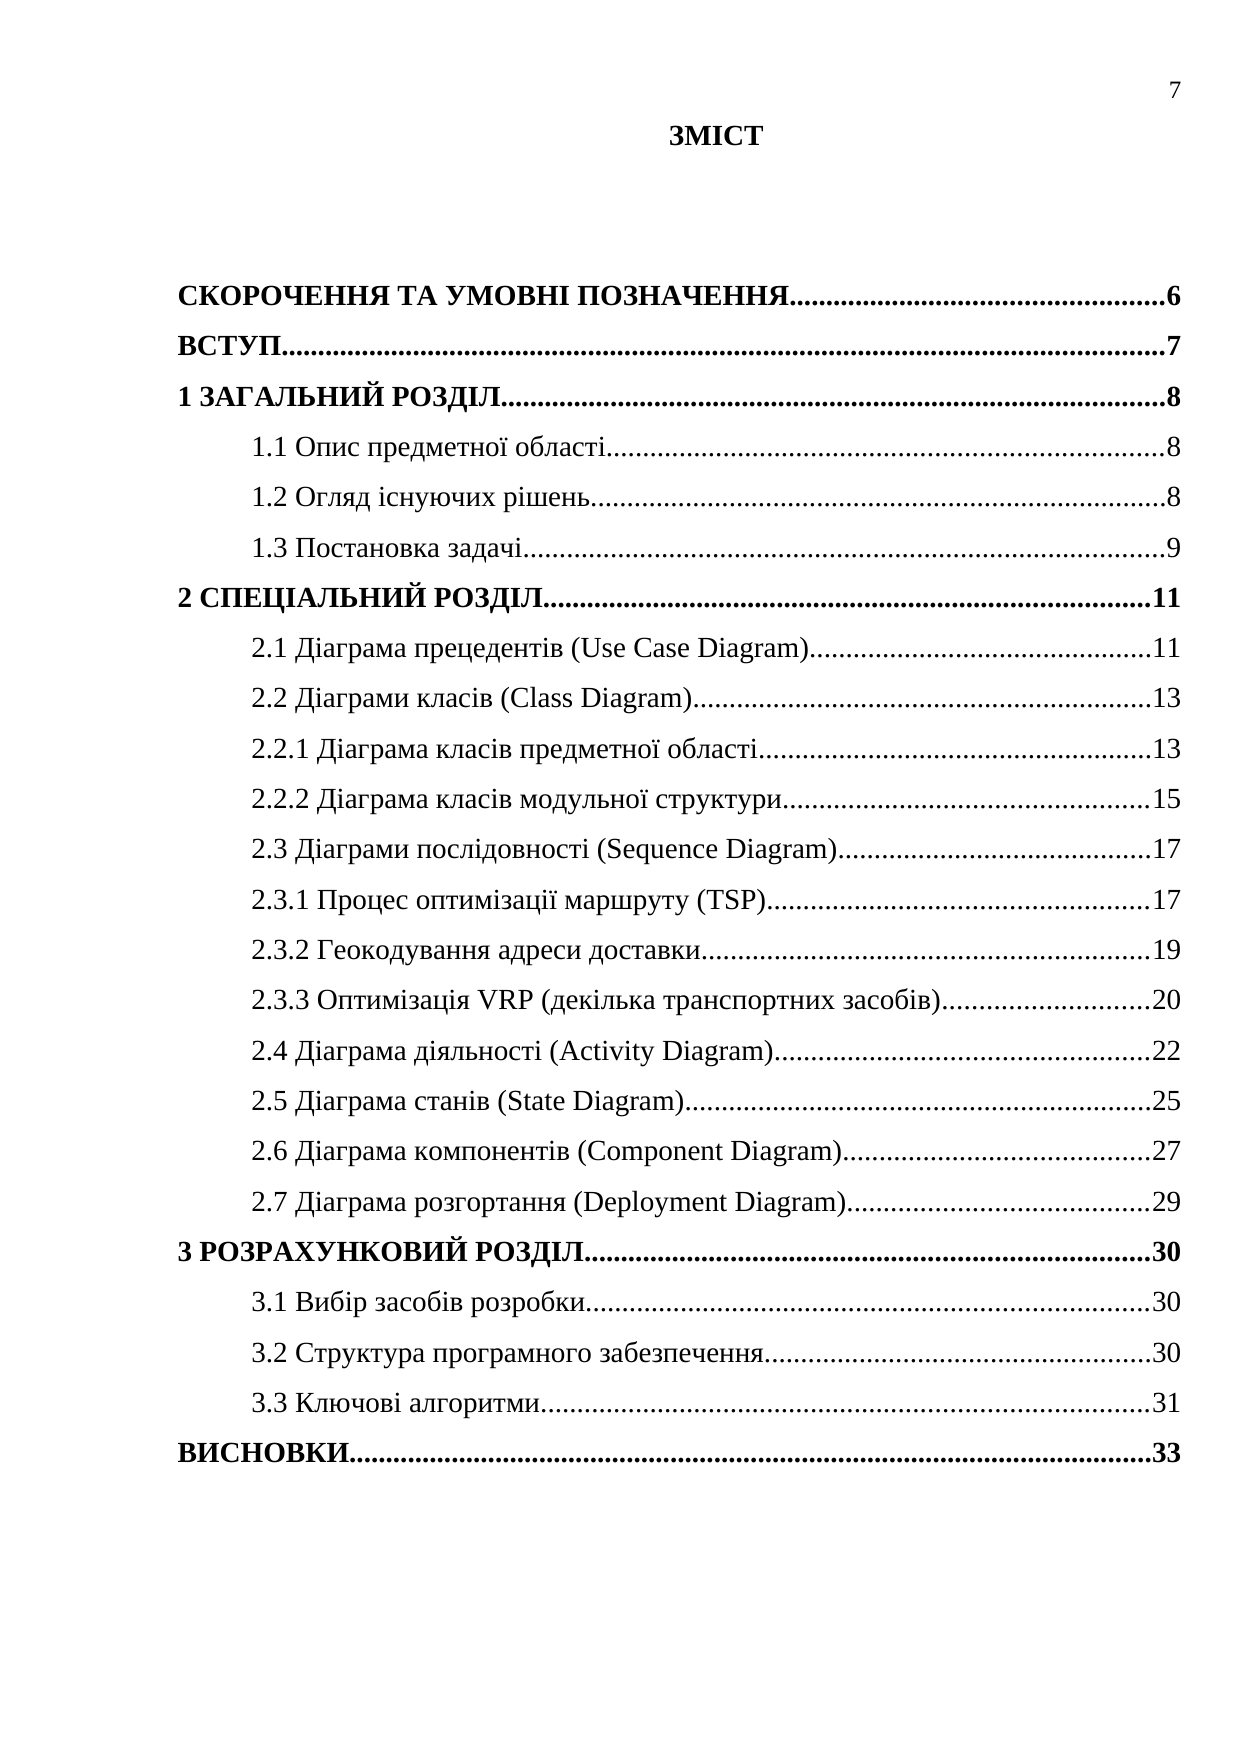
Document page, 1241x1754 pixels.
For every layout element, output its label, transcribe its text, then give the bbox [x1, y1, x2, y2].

text 2.4 Діаграма діяльності (Activity Diagram) 22 [177, 1033, 1181, 1066]
list 1 ЗАГАЛЬНИЙ РОЗДІЛ 8 [177, 379, 1181, 412]
text 3.2 Структура програмного забезпечення 30 [177, 1335, 1181, 1368]
list 3 РОЗРАХУНКОВИЙ РОЗДІЛ 30 [177, 1234, 1181, 1268]
text 3.3 Ключові алгоритми 31 [177, 1385, 1181, 1418]
text ЗМІСТ [177, 118, 1181, 152]
text 2.3.2 Геокодування адреси доставки 19 [177, 932, 1181, 966]
text 1.2 Огляд існуючих рішень 8 [177, 479, 1181, 513]
text 2.7 Діаграма розгортання (Deployment Diagram) 29 [177, 1184, 1181, 1217]
text 2.5 Діаграма станів (State Diagram) 25 [177, 1083, 1181, 1117]
text 2.3.3 Оптимізація VRP (декілька транспортних засобів) 20 [177, 982, 1181, 1016]
list ВСТУП 7 [177, 328, 1181, 362]
list СКОРОЧЕННЯ ТА УМОВНІ ПОЗНАЧЕННЯ 6 [177, 278, 1181, 312]
text 1.3 Постановка задачі 9 [177, 530, 1181, 563]
text 2.2.2 Діаграма класів модульної структури 15 [177, 781, 1181, 815]
list ВИСНОВКИ 33 [177, 1435, 1181, 1469]
text 2.3.1 Процес оптимізації маршруту (TSP) 17 [177, 882, 1181, 915]
text 2.6 Діаграма компонентів (Component Diagram) 27 [177, 1133, 1181, 1167]
text 3.1 Вибір засобів розробки 30 [177, 1284, 1181, 1318]
text 2.1 Діаграма прецедентів (Use Case Diagram) 11 [177, 630, 1181, 664]
text 2.2 Діаграми класів (Class Diagram) 13 [177, 681, 1181, 714]
list 2 СПЕЦІАЛЬНИЙ РОЗДІЛ 11 [177, 580, 1181, 613]
text 2.2.1 Діаграма класів предметної області 13 [177, 731, 1181, 764]
text 2.3 Діаграми послідовності (Sequence Diagram) 17 [177, 832, 1181, 865]
text 1.1 Опис предметної області 8 [177, 429, 1181, 463]
